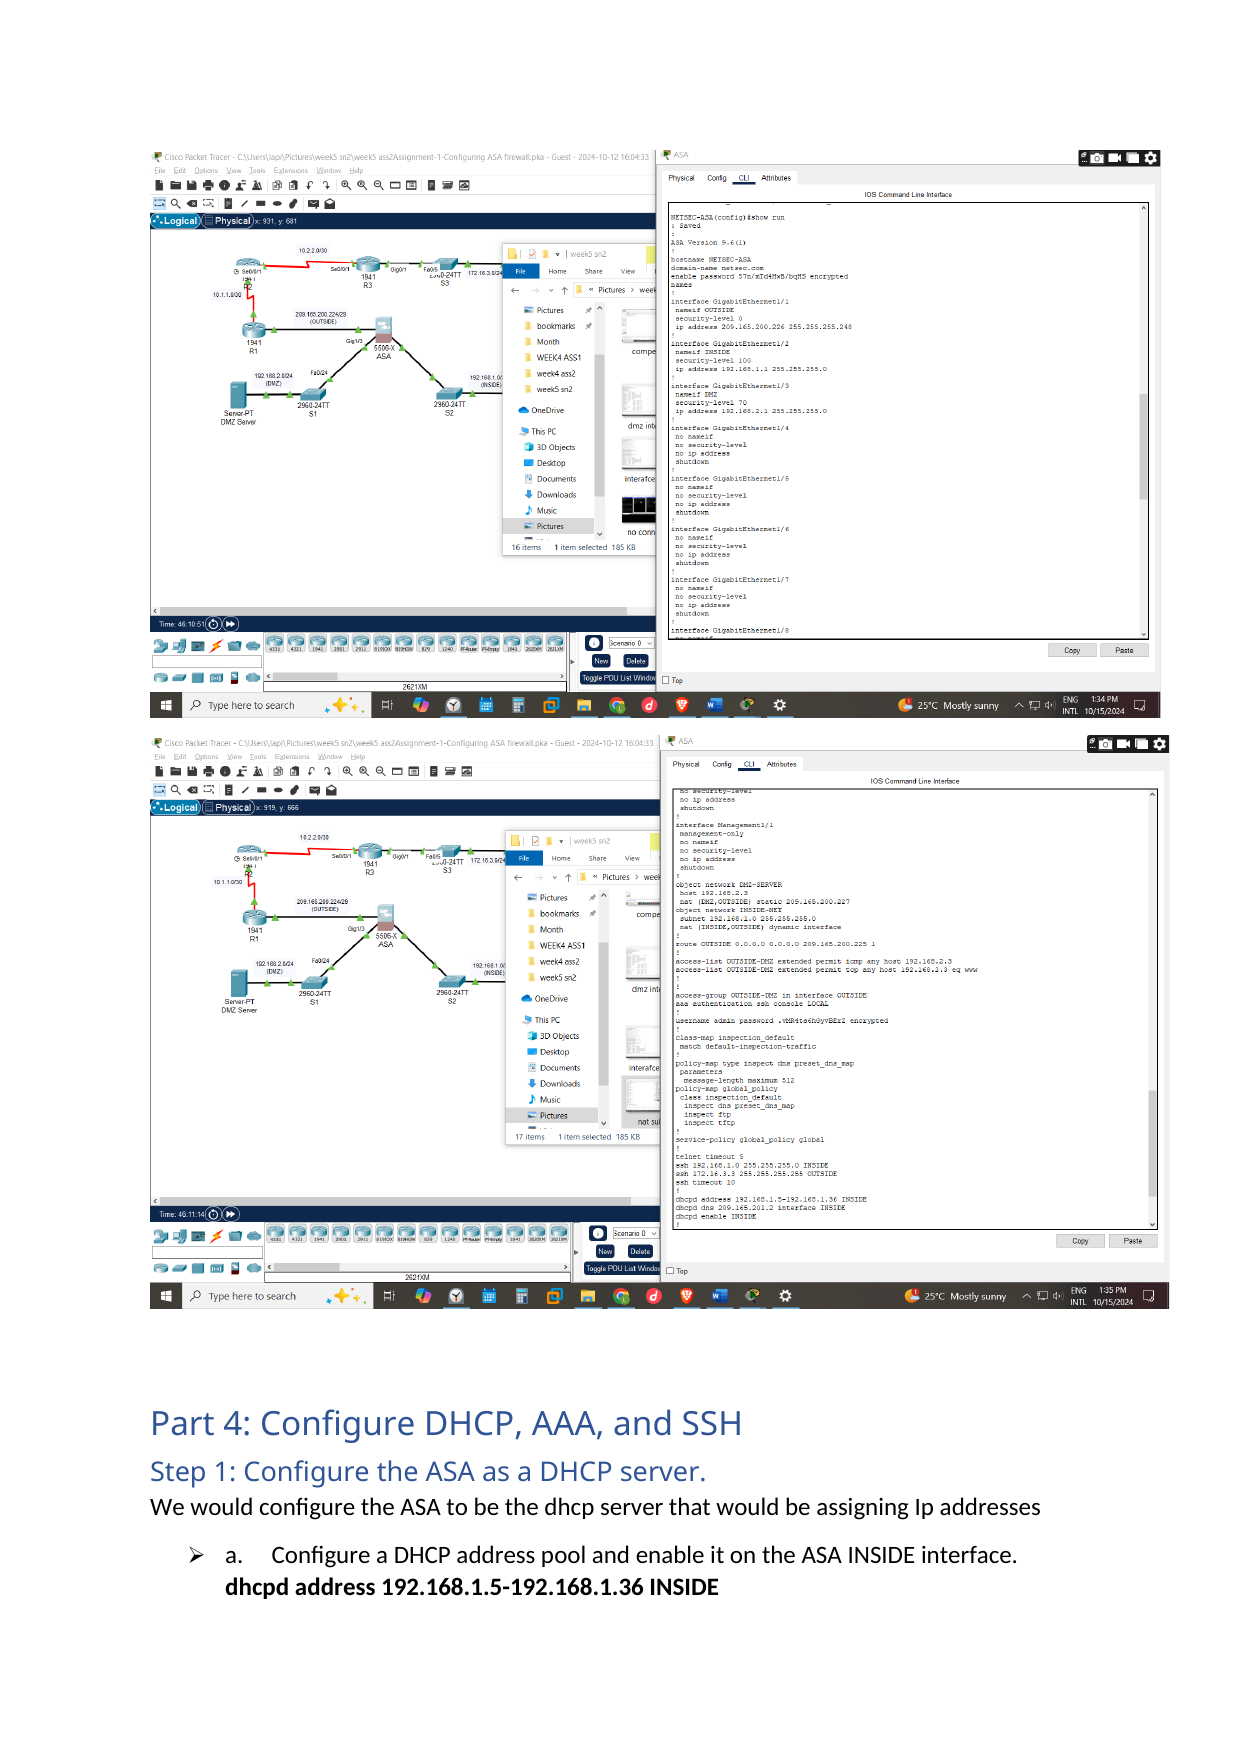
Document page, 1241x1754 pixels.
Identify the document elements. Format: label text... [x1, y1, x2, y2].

list a. Configure a DHCP address pool and enable it on the ASA INSIDE interface. dhcpd address 192.168.1.5-192.168.1.36 INSIDE [187, 1539, 1090, 1602]
subtitle Step 1: Configure the ASA as a DHCP server. [150, 1452, 1090, 1489]
subtitle Part 4: Configure DHCP, AAA, and SSH [150, 1400, 1090, 1446]
text We would configure the ASA to be the dhcp server that would be assigning Ip addresses [150, 1491, 1090, 1521]
